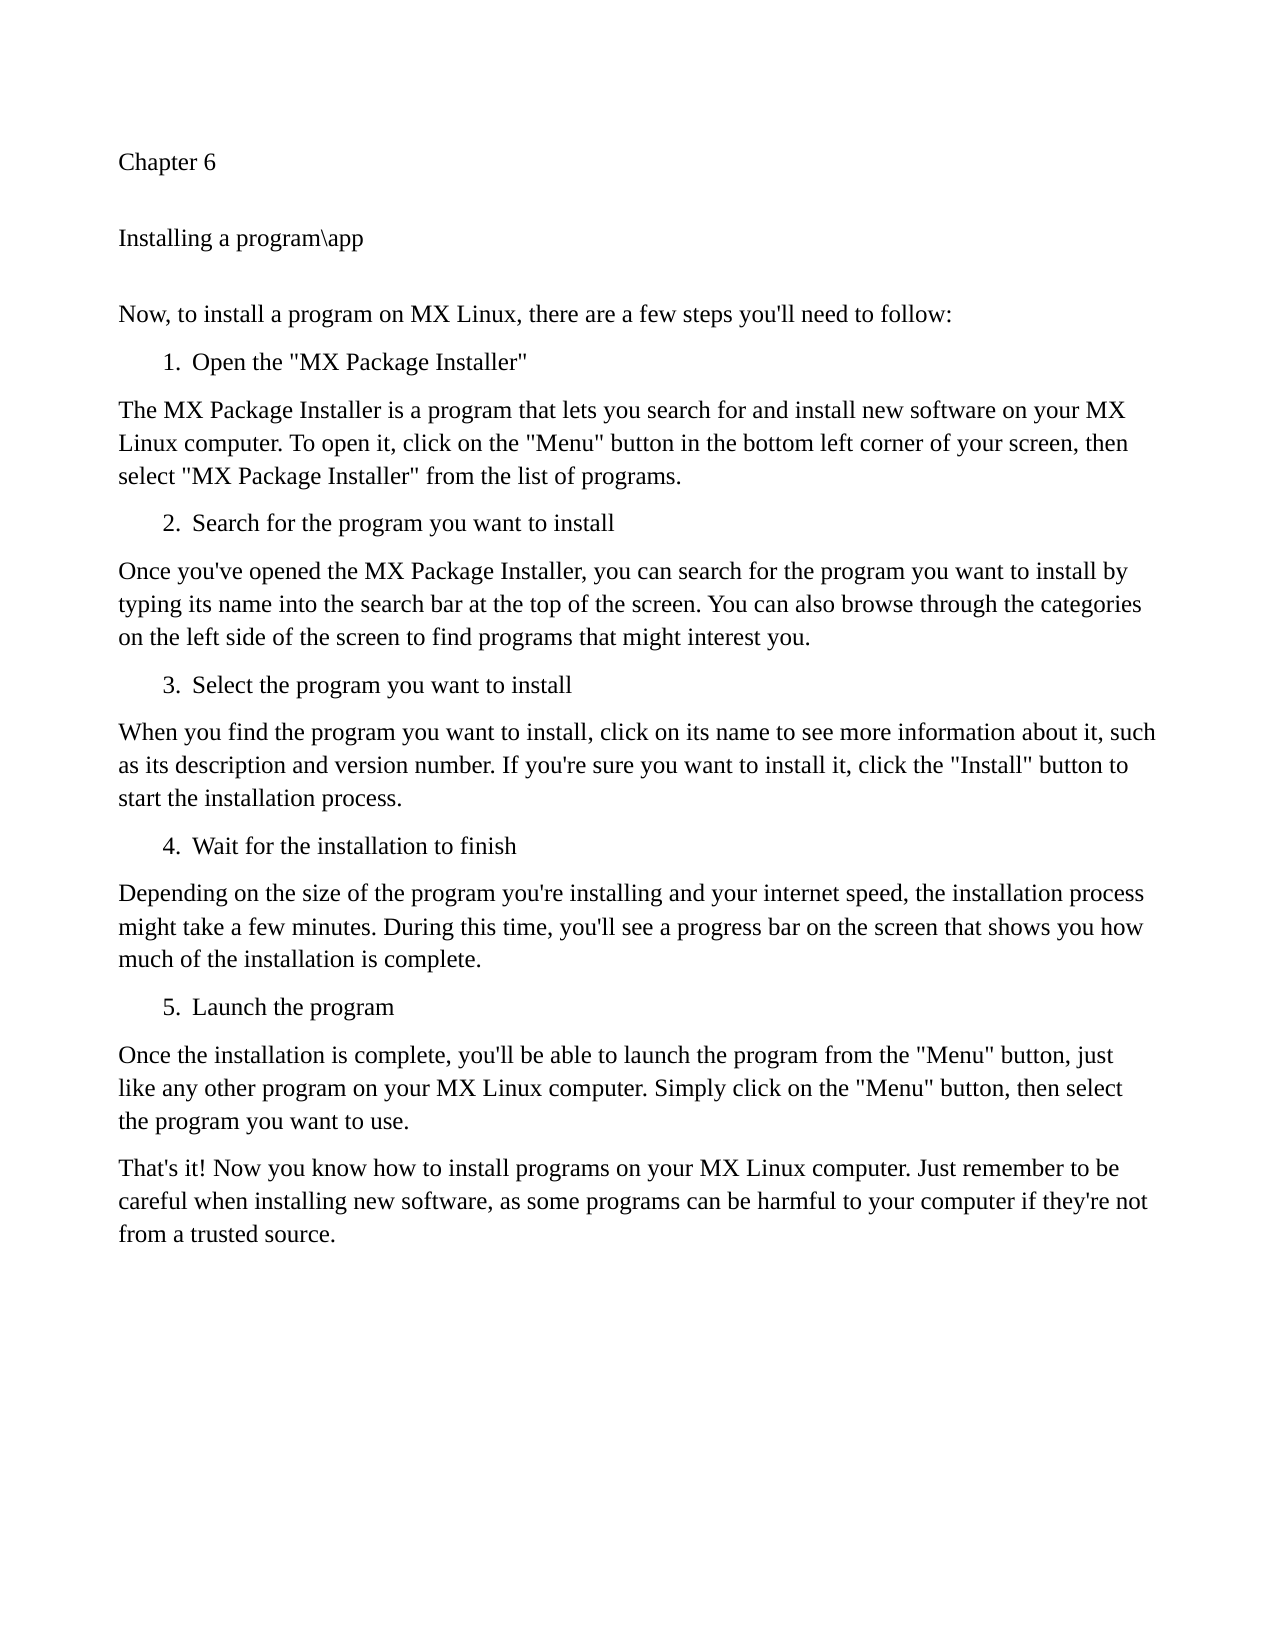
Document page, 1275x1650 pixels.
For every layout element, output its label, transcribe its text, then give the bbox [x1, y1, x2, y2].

text Depending on the size of the program you're installing and your internet speed, the installation process might take a few minutes. During this time, you'll see a progress bar on the screen that shows you how much of the installation is complete. [118, 878, 1157, 973]
list Search for the program you want to install [162, 508, 1157, 537]
text Once the installation is complete, you'll be able to launch the program from the "Menu" button, just like any other program on your MX Linux computer. Simply click on the "Menu" button, then select the program you want to use. [118, 1040, 1157, 1134]
text When you find the program you want to install, click on its name to see more information about it, such as its description and version number. If you're sure you want to install it, click the "Install" button to start the installation process. [118, 717, 1157, 812]
text Now, to install a program on MX Linux, there are a few steps you'll need to follow: [118, 299, 1157, 328]
text Chapter 6 [118, 147, 1157, 176]
list Select the program you want to install [162, 670, 1157, 698]
list Wait for the installation to finish [162, 831, 1157, 860]
text Once you've opened the MX Package Installer, you can search for the program you want to install by typing its name into the search bar at the top of the screen. You can also browse through the categories on the left side of the screen to find programs that might interest you. [118, 556, 1157, 651]
list Open the "MX Package Installer" [162, 347, 1157, 376]
text Installing a program\app [118, 223, 1157, 252]
text The MX Package Installer is a program that lets you search for and install new software on your MX Linux computer. To open it, click on the "Menu" button in the bottom left corner of your screen, then select "MX Package Installer" from the list of programs. [118, 395, 1157, 489]
text That's it! Now you know how to install programs on your MX Linux computer. Just remember to be careful when installing new software, as some programs can be harmful to your computer if they're not from a trusted source. [118, 1153, 1157, 1248]
list Launch the program [162, 992, 1157, 1021]
